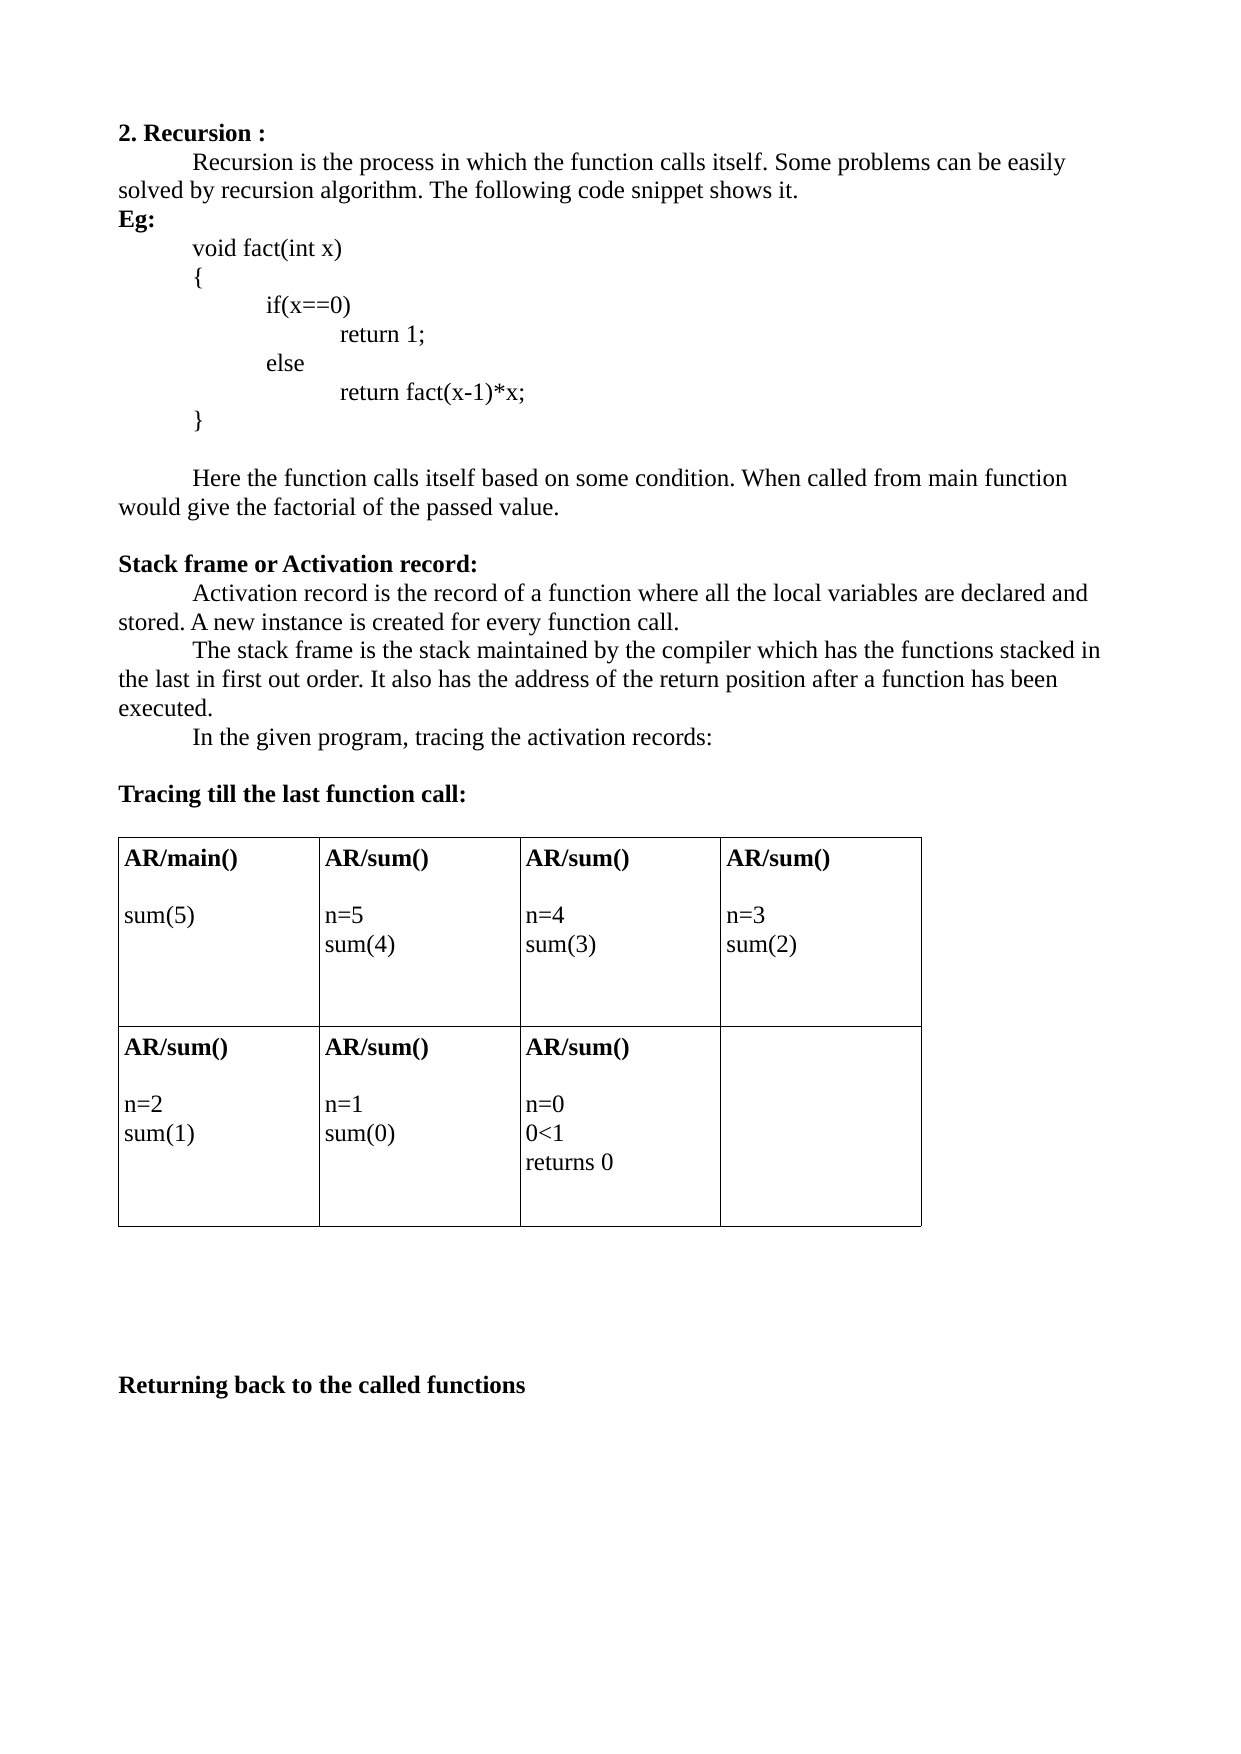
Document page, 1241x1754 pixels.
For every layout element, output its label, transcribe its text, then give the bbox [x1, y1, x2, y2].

table_cell [721, 1027, 921, 1226]
text { if(x==0) [118, 262, 1122, 319]
text return fact(x-1)*x; [118, 377, 1122, 406]
text return 1; [118, 319, 1122, 348]
text Tracing till the last function call: [118, 779, 1122, 808]
table_cell AR/sum() n=1 sum(0) [320, 1027, 520, 1226]
text } [118, 406, 1122, 434]
table_header AR/sum() n=5 sum(4) [320, 838, 520, 1026]
text Here the function calls itself based on some condition. When called from main function would give the factorial of the passed value. [118, 463, 1122, 521]
text Recursion is the process in which the function calls itself. Some problems can be easily solved by recursion algorithm. The following code snippet shows it. [118, 147, 1122, 204]
table_header AR/sum() n=3 sum(2) [721, 838, 921, 1026]
table_header AR/main() sum(5) [119, 838, 319, 1026]
table_cell AR/sum() n=2 sum(1) [119, 1027, 319, 1226]
text void fact(int x) [118, 233, 1122, 262]
table_cell AR/sum() n=0 0<1 returns 0 [521, 1027, 720, 1226]
table_header AR/sum() n=4 sum(3) [521, 838, 720, 1026]
text Eg: [118, 204, 1122, 233]
text The stack frame is the stack maintained by the compiler which has the functions stacked in the last in first out order. It also has the address of the return position after a function has been executed. [118, 636, 1122, 722]
text Activation record is the record of a function where all the local variables are declared and stored. A new instance is created for every function call. [118, 578, 1122, 636]
text Stack frame or Activation record: [118, 549, 1122, 578]
text 2. Recursion : [118, 118, 1122, 147]
text In the given program, tracing the activation records: [118, 722, 1122, 751]
text else [118, 348, 1122, 377]
text Returning back to the called functions [118, 1370, 1122, 1398]
